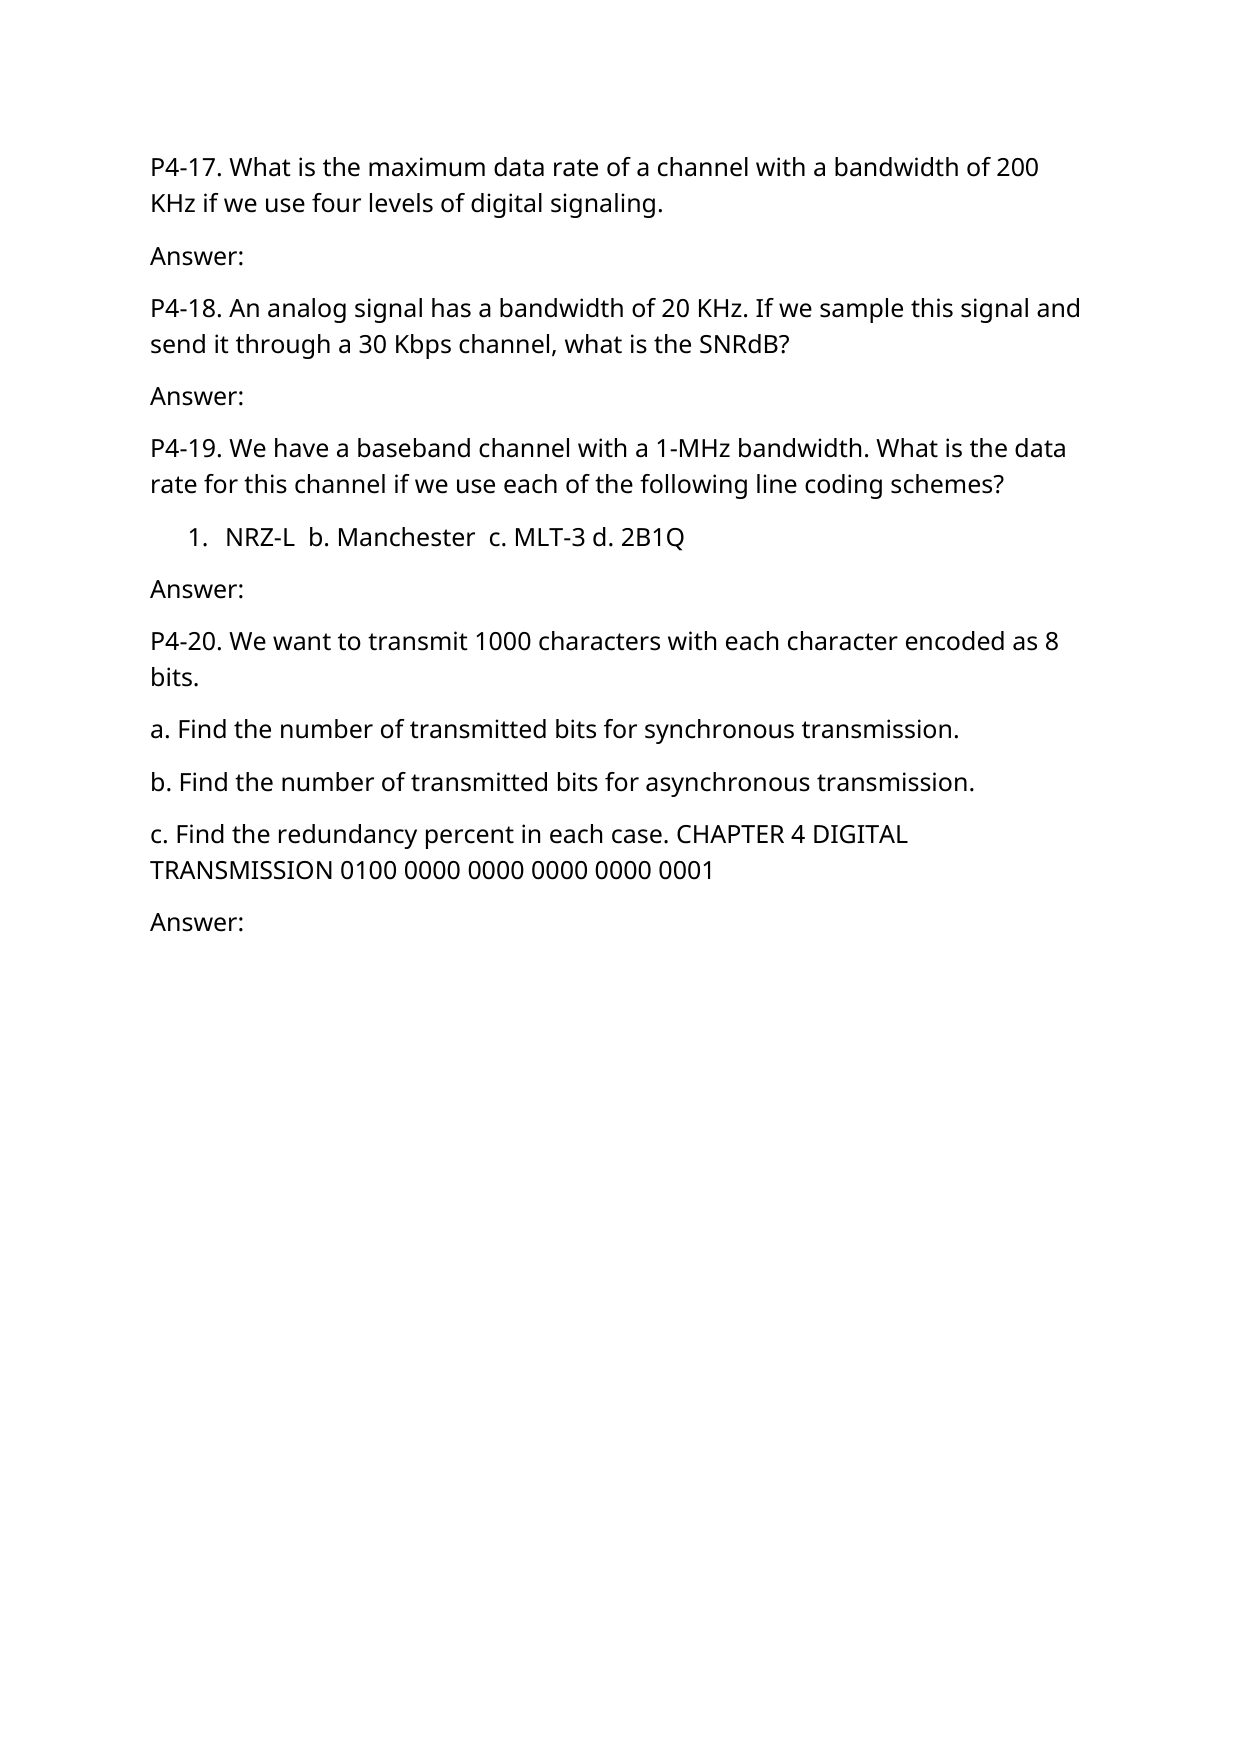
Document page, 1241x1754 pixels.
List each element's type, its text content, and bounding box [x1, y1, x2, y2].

text Answer: [150, 238, 1091, 272]
text P4-17. What is the maximum data rate of a channel with a bandwidth of 200 KHz if we use four levels of digital signaling. [150, 150, 1091, 220]
text c. Find the redundancy percent in each case. CHAPTER 4 DIGITAL TRANSMISSION 0100 0000 0000 0000 0000 0001 [150, 817, 1091, 887]
text b. Find the number of transmitted bits for asynchronous transmission. [150, 764, 1091, 798]
list NRZ-L b. Manchester c. MLT-3 d. 2B1Q [187, 519, 1091, 553]
text P4-19. We have a baseband channel with a 1-MHz bandwidth. What is the data rate for this channel if we use each of the following line coding schemes? [150, 431, 1091, 501]
text Answer: [150, 379, 1091, 413]
text P4-20. We want to transmit 1000 characters with each character encoded as 8 bits. [150, 624, 1091, 694]
text P4-18. An analog signal has a bandwidth of 20 KHz. If we sample this signal and send it through a 30 Kbps channel, what is the SNRdB? [150, 291, 1091, 360]
text Answer: [150, 572, 1091, 606]
text Answer: [150, 905, 1091, 939]
text a. Find the number of transmitted bits for synchronous transmission. [150, 712, 1091, 746]
